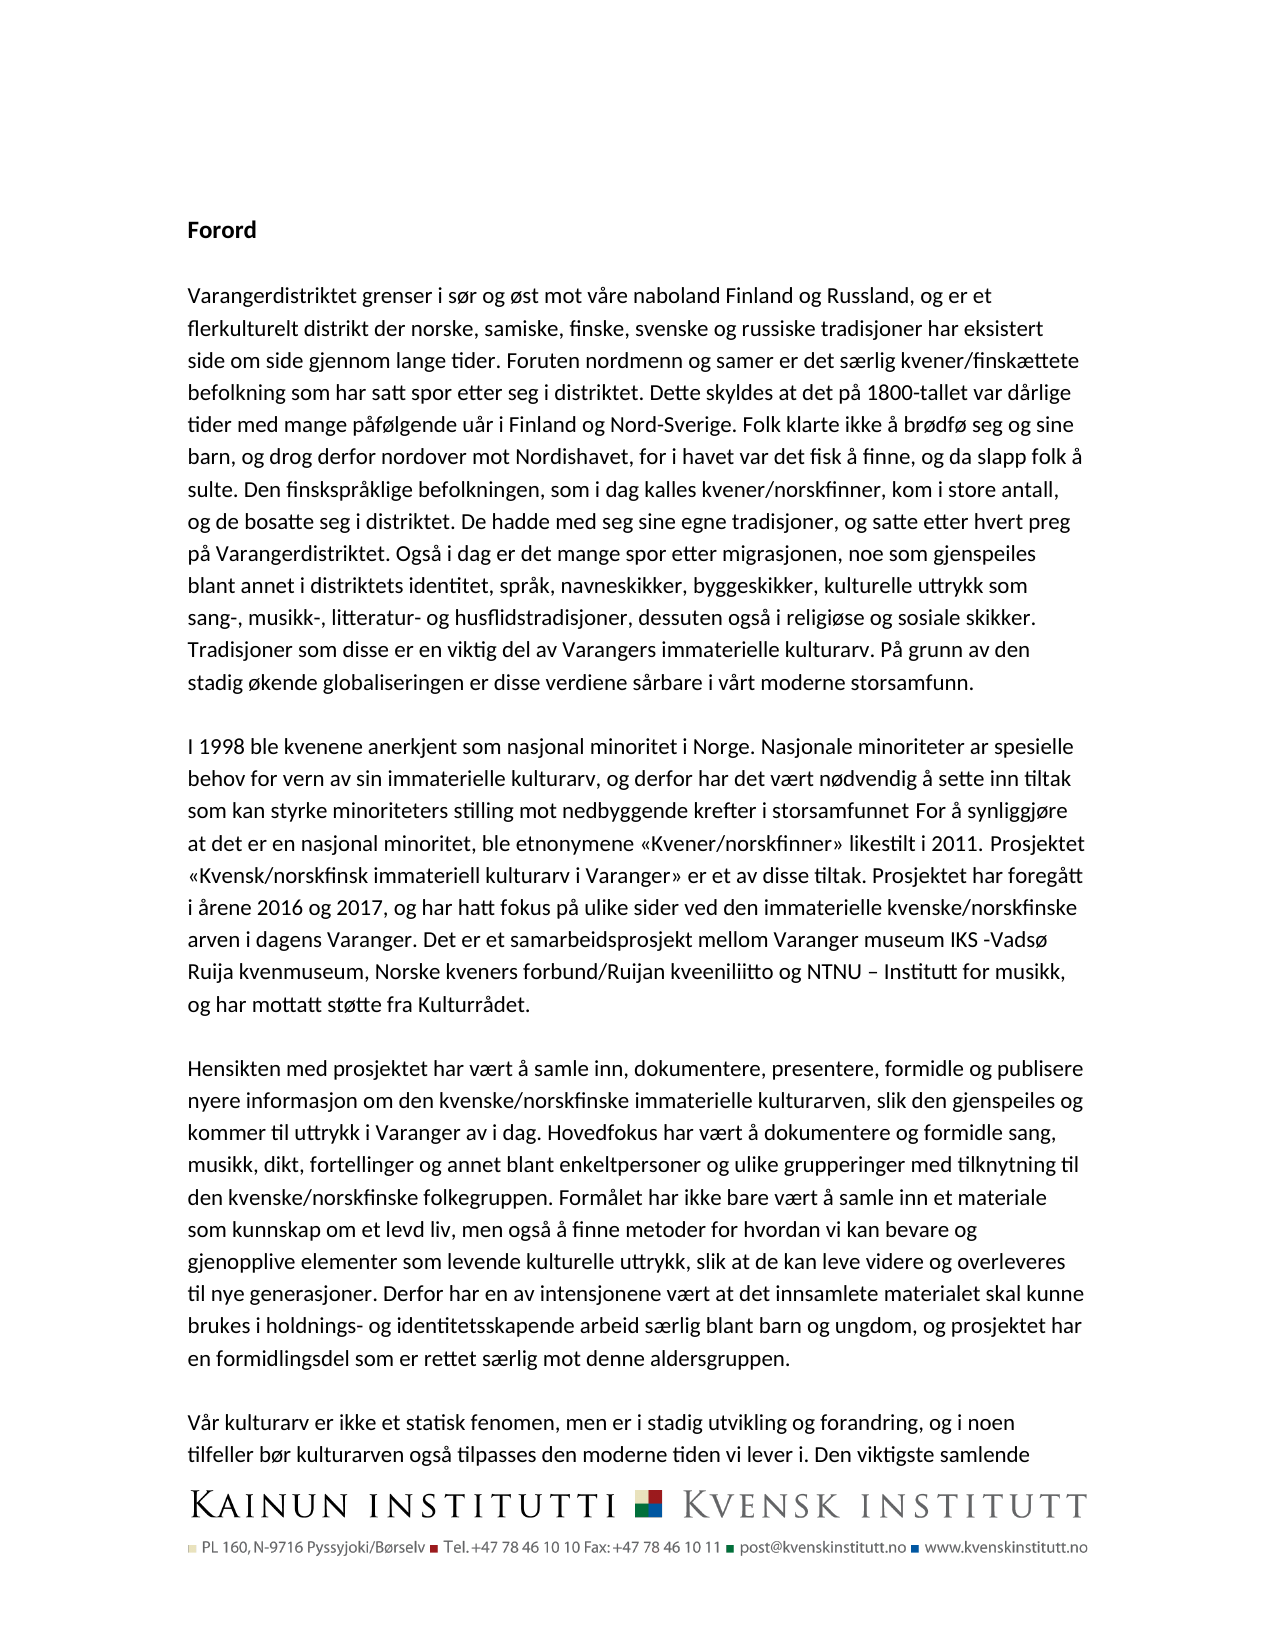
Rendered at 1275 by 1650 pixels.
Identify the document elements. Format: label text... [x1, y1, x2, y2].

text Varangerdistriktet grenser i sør og øst mot våre naboland Finland og Russland, og er et flerkulturelt distrikt der norske, samiske, finske, svenske og russiske tradisjoner har eksistert side om side gjennom lange tider. Foruten nordmenn og samer er det særlig kvener/finskættete befolkning som har satt spor etter seg i distriktet. Dette skyldes at det på 1800-tallet var dårlige tider med mange påfølgende uår i Finland og Nord-Sverige. Folk klarte ikke å brødfø seg og sine barn, og drog derfor nordover mot Nordishavet, for i havet var det fisk å finne, og da slapp folk å sulte. Den finskspråklige befolkningen, som i dag kalles kvener/norskfinner, kom i store antall, og de bosatte seg i distriktet. De hadde med seg sine egne tradisjoner, og satte etter hvert preg på Varangerdistriktet. Også i dag er det mange spor etter migrasjonen, noe som gjenspeiles blant annet i distriktets identitet, språk, navneskikker, byggeskikker, kulturelle uttrykk som sang-, musikk-, litteratur- og husflidstradisjoner, dessuten også i religiøse og sosiale skikker. Tradisjoner som disse er en viktig del av Varangers immaterielle kulturarv. På grunn av den stadig økende globaliseringen er disse verdiene sårbare i vårt moderne storsamfunn. [187, 282, 1087, 696]
picture [187, 1490, 1088, 1558]
text Hensikten med prosjektet har vært å samle inn, dokumentere, presentere, formidle og publisere nyere informasjon om den kvenske/norskfinske immaterielle kulturarven, slik den gjenspeiles og kommer til uttrykk i Varanger av i dag. Hovedfokus har vært å dokumentere og formidle sang, musikk, dikt, fortellinger og annet blant enkeltpersoner og ulike grupperinger med tilknytning til den kvenske/norskfinske folkegruppen. Formålet har ikke bare vært å samle inn et materiale som kunnskap om et levd liv, men også å finne metoder for hvordan vi kan bevare og gjenopplive elementer som levende kulturelle uttrykk, slik at de kan leve videre og overleveres til nye generasjoner. Derfor har en av intensjonene vært at det innsamlete materialet skal kunne brukes i holdnings- og identitetsskapende arbeid særlig blant barn og ungdom, og prosjektet har en formidlingsdel som er rettet særlig mot denne aldersgruppen. [187, 1054, 1087, 1372]
text Vår kulturarv er ikke et statisk fenomen, men er i stadig utvikling og forandring, og i noen tilfeller bør kulturarven også tilpasses den moderne tiden vi lever i. Den viktigste samlende [187, 1408, 1087, 1468]
text Forord [187, 214, 1087, 245]
text I 1998 ble kvenene anerkjent som nasjonal minoritet i Norge. Nasjonale minoriteter ar spesielle behov for vern av sin immaterielle kulturarv, og derfor har det vært nødvendig å sette inn tiltak som kan styrke minoriteters stilling mot nedbyggende krefter i storsamfunnet For å synliggjøre at det er en nasjonal minoritet, ble etnonymene «Kvener/norskfinner» likestilt i 2011. Prosjektet «Kvensk/norskfinsk immateriell kulturarv i Varanger» er et av disse tiltak. Prosjektet har foregått i årene 2016 og 2017, og har hatt fokus på ulike sider ved den immaterielle kvenske/norskfinske arven i dagens Varanger. Det er et samarbeidsprosjekt mellom Varanger museum IKS -Vadsø Ruija kvenmuseum, Norske kveners forbund/Ruijan kveeniliitto og NTNU – Institutt for musikk, og har mottatt støtte fra Kulturrådet. [187, 732, 1087, 1018]
